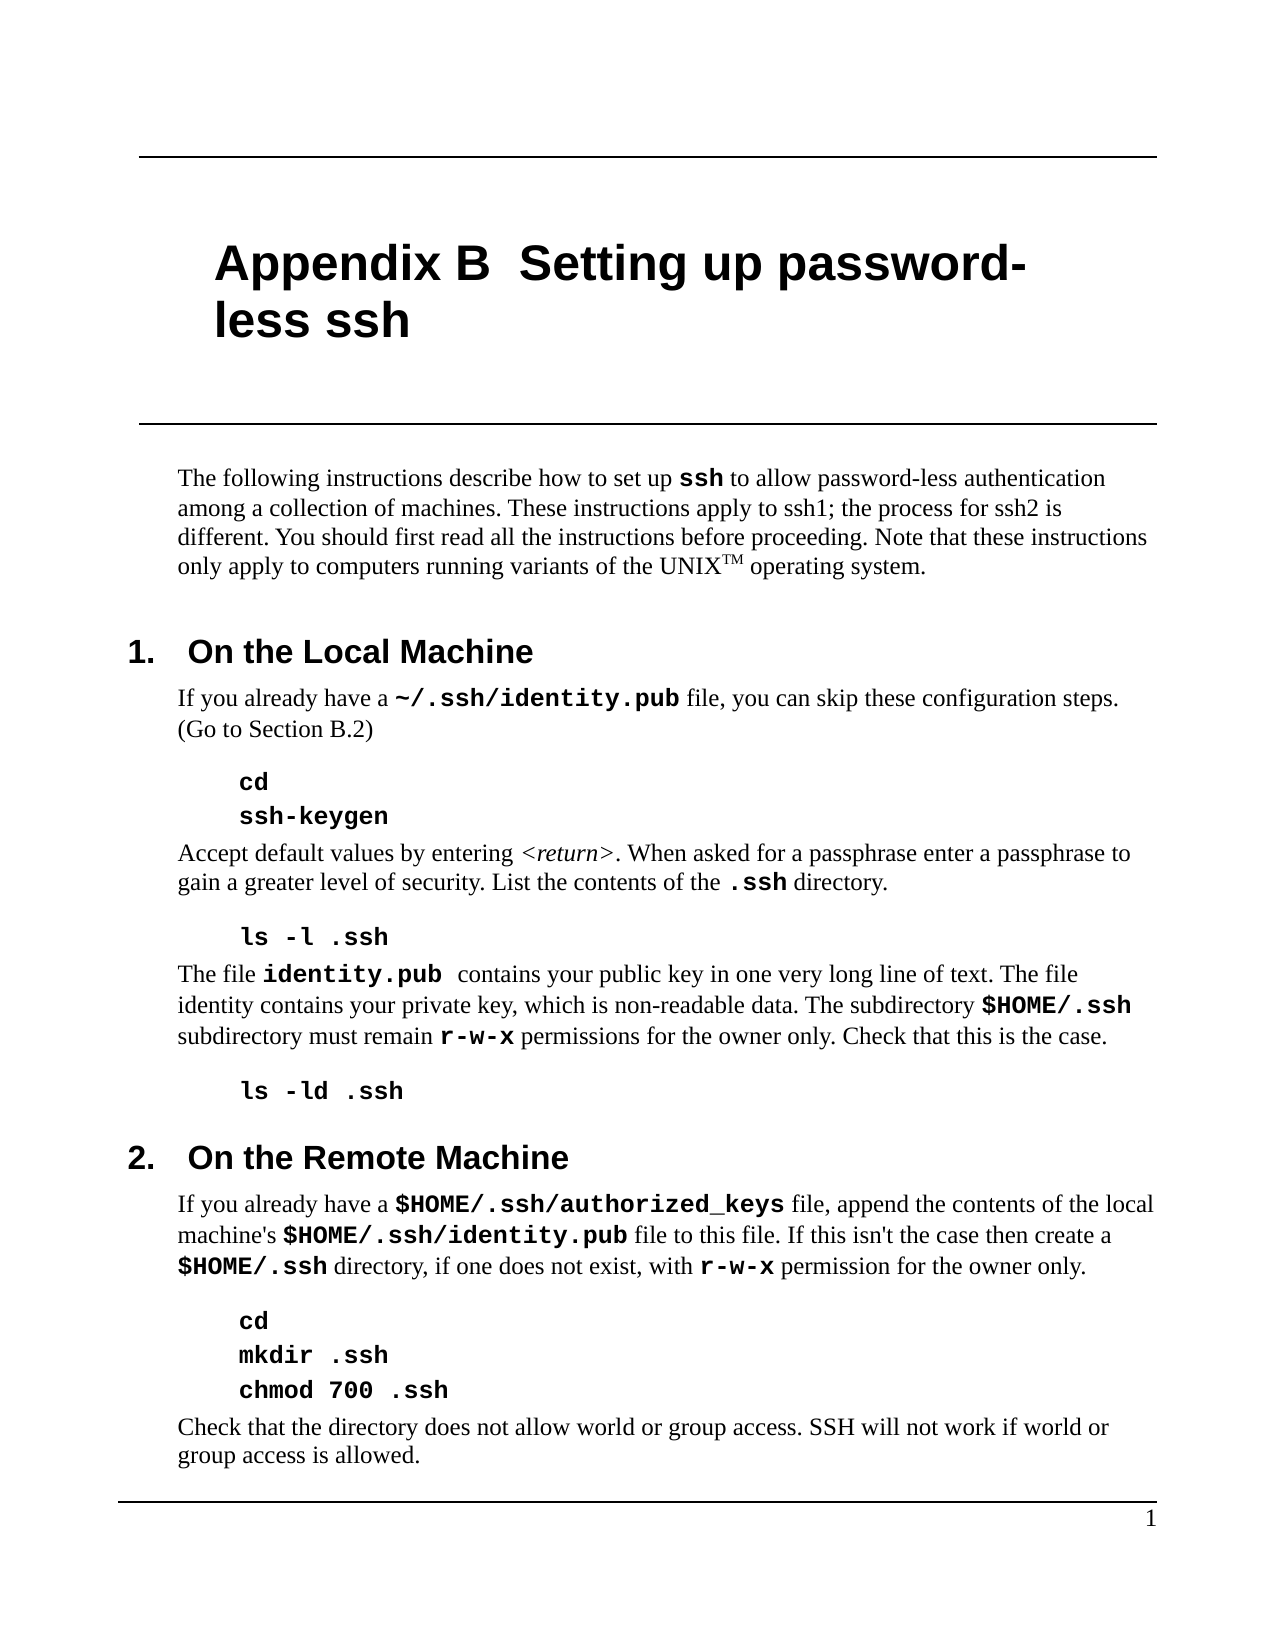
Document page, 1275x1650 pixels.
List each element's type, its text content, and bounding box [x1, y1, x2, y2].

text ls -l .ssh [238, 925, 1157, 953]
text If you already have a ~/.ssh/identity.pub file, you can skip these configuration steps. (Go to Section B.2) [177, 683, 1157, 742]
text The file identity.pub contains your public key in one very long line of text. The file identity contains your private key, which is non-readable data. The subdirectory $HOME/.ssh subdirectory must remain r-w-x permissions for the owner only. Check that this is the case. [177, 959, 1157, 1052]
text The following instructions describe how to set up ssh to allow password-less authentication among a collection of machines. These instructions apply to ssh1; the process for ssh2 is different. You should first read all the instructions before proceeding. Note that these instructions only apply to computers running variants of the UNIXTM operating system. [177, 463, 1157, 580]
text ssh-keygen [238, 804, 1157, 832]
text Check that the directory does not allow world or group access. SSH will not work if world or group access is allowed. [177, 1412, 1157, 1469]
text Accept default values by entering <return>. When asked for a passphrase enter a passphrase to gain a greater level of security. List the contents of the .ssh directory. [177, 838, 1157, 898]
subtitle On the Local Machine [118, 632, 1157, 670]
text mkdir .ssh [238, 1343, 1157, 1371]
subtitle On the Remote Machine [118, 1138, 1157, 1177]
text cd [238, 1309, 1157, 1337]
text cd [238, 769, 1157, 798]
text ls -ld .ssh [238, 1079, 1157, 1107]
text chmod 700 .ssh [238, 1377, 1157, 1406]
text If you already have a $HOME/.ssh/authorized_keys file, append the contents of the local machine's $HOME/.ssh/identity.pub file to this file. If this isn't the case then create a $HOME/.ssh directory, if one does not exist, with r-w-x permission for the owner only. [177, 1189, 1157, 1282]
title Appendix B Setting up password-less ssh [138, 157, 1157, 425]
